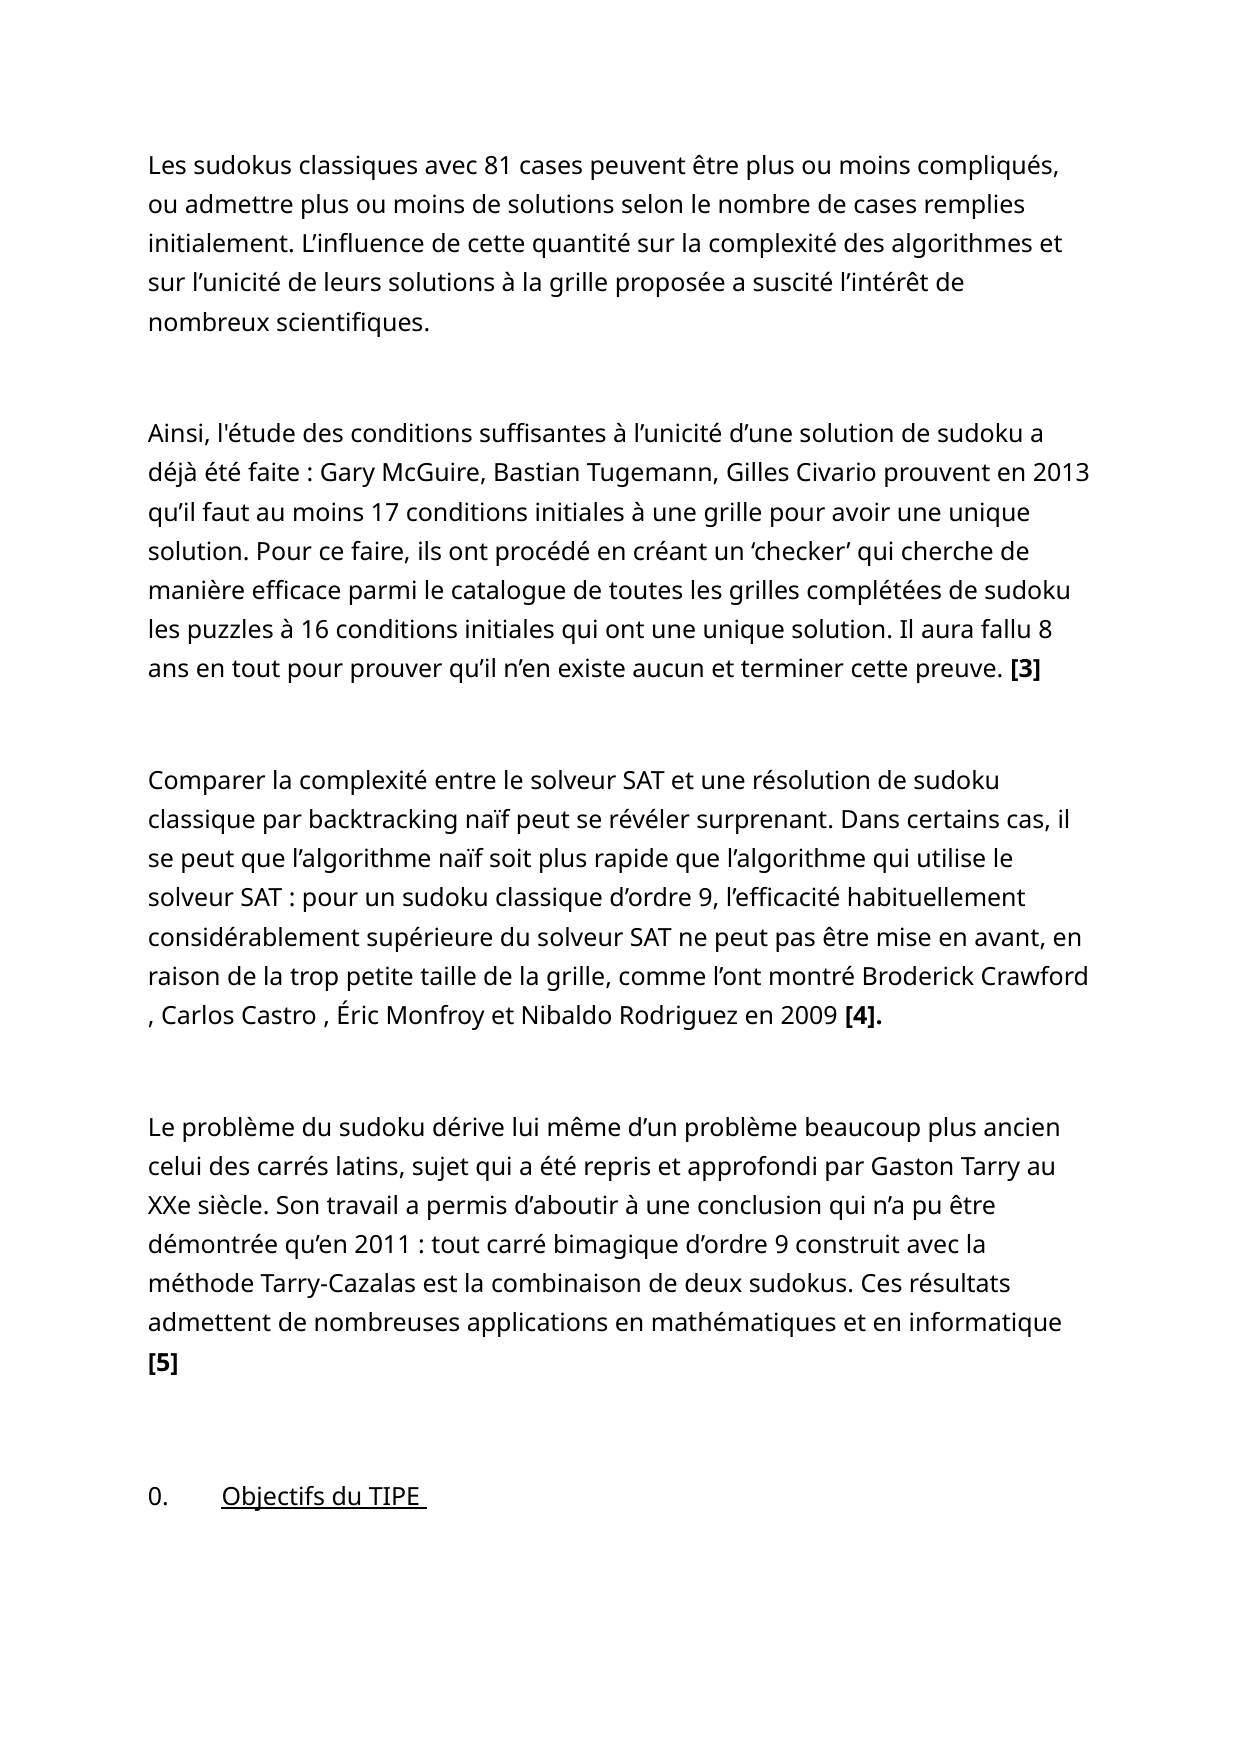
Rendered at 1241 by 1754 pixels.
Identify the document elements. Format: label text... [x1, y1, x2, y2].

list Objectifs du TIPE [148, 1478, 1093, 1512]
text Le problème du sudoku dérive lui même d’un problème beaucoup plus ancien celui des carrés latins, sujet qui a été repris et approfondi par Gaston Tarry au XXe siècle. Son travail a permis d’aboutir à une conclusion qui n’a pu être démontrée qu’en 2011 : tout carré bimagique d’ordre 9 construit avec la méthode Tarry-Cazalas est la combinaison de deux sudokus. Ces résultats admettent de nombreuses applications en mathématiques et en informatique [5] [148, 1109, 1093, 1457]
text Comparer la complexité entre le solveur SAT et une résolution de sudoku classique par backtracking naïf peut se révéler surprenant. Dans certains cas, il se peut que l’algorithme naïf soit plus rapide que l’algorithme qui utilise le solveur SAT : pour un sudoku classique d’ordre 9, l’efficacité habituellement considérablement supérieure du solveur SAT ne peut pas être mise en avant, en raison de la trop petite taille de la grille, comme l’ont montré Broderick Crawford , Carlos Castro , Éric Monfroy et Nibaldo Rodriguez en 2009 [4]. [148, 763, 1093, 1032]
text Les sudokus classiques avec 81 cases peuvent être plus ou moins compliqués, ou admettre plus ou moins de solutions selon le nombre de cases remplies initialement. L’influence de cette quantité sur la complexité des algorithmes et sur l’unicité de leurs solutions à la grille proposée a suscité l’intérêt de nombreux scientifiques. [148, 148, 1093, 338]
text Ainsi, l'étude des conditions suffisantes à l’unicité d’une solution de sudoku a déjà été faite : Gary McGuire, Bastian Tugemann, Gilles Civario prouvent en 2013 qu’il faut au moins 17 conditions initiales à une grille pour avoir une unique solution. Pour ce faire, ils ont procédé en créant un ‘checker’ qui cherche de manière efficace parmi le catalogue de toutes les grilles complétées de sudoku les puzzles à 16 conditions initiales qui ont une unique solution. Il aura fallu 8 ans en tout pour prouver qu’il n’en existe aucun et terminer cette preuve. [3] [148, 416, 1093, 685]
